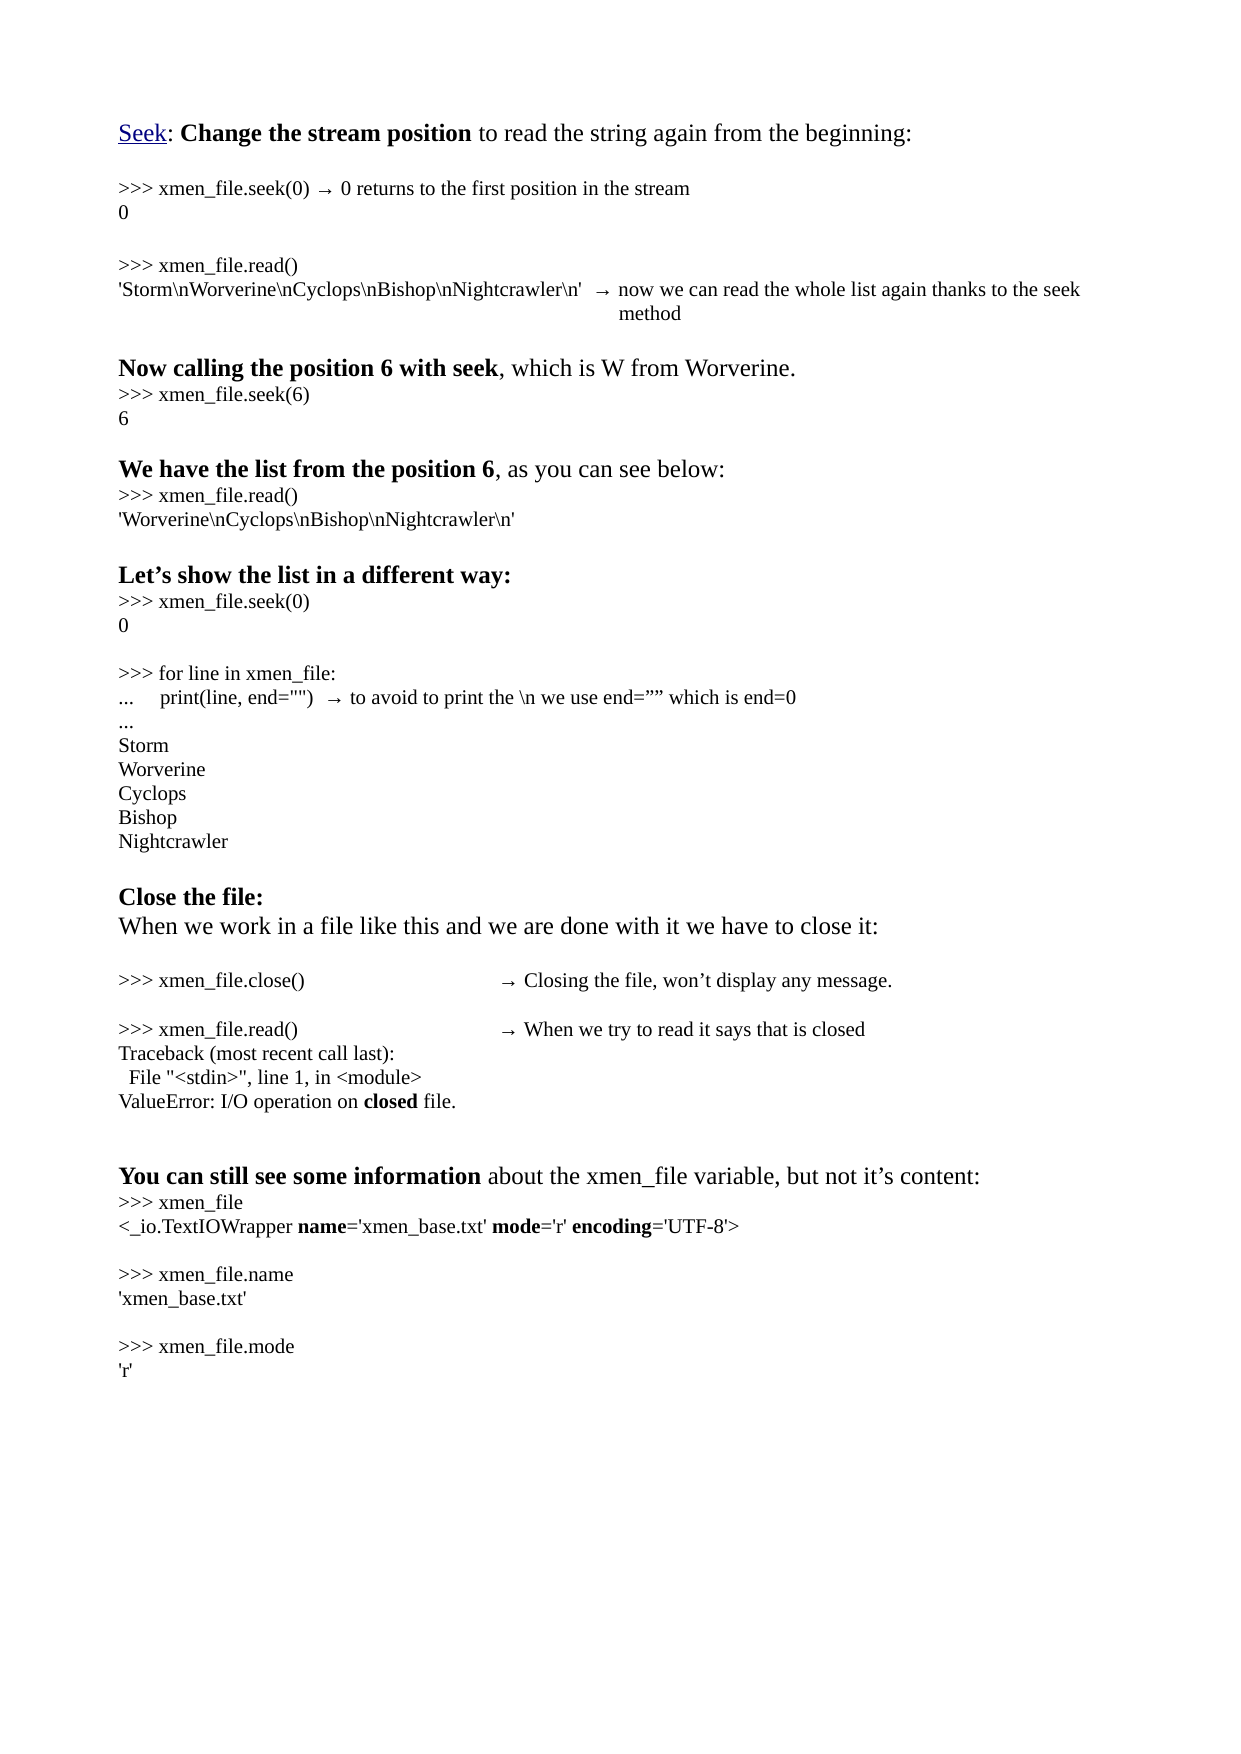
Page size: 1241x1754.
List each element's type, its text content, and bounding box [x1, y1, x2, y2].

text 'Worverine\nCyclops\nBishop\nNightcrawler\n' [118, 507, 1122, 531]
text 'xmen_base.txt' [118, 1286, 1122, 1310]
text >>> xmen_file.close() → Closing the file, won’t display any message. [118, 968, 1122, 992]
text >>> xmen_file.seek(6) [118, 382, 1122, 406]
text >>> xmen_file.read() [118, 252, 1122, 277]
text Nightcrawler [118, 829, 1122, 853]
text You can still see some information about the xmen_file variable, but not it’s content: [118, 1161, 1122, 1190]
text Bishop [118, 805, 1122, 829]
text 'r' [118, 1358, 1122, 1382]
text 6 [118, 406, 1122, 430]
text Let’s show the list in a different way: [118, 560, 1122, 589]
text Worverine [118, 757, 1122, 781]
text Cyclops [118, 781, 1122, 805]
text Storm [118, 733, 1122, 757]
text Traceback (most recent call last): [118, 1041, 1122, 1065]
text Seek: Change the stream position to read the string again from the beginning: [118, 118, 1122, 147]
text When we work in a file like this and we are done with it we have to close it: [118, 911, 1122, 940]
text >>> xmen_file.read() → When we try to read it says that is closed [118, 1017, 1122, 1041]
text 0 [118, 200, 1122, 224]
text >>> xmen_file.read() [118, 483, 1122, 507]
text >>> xmen_file.name [118, 1262, 1122, 1286]
text <_io.TextIOWrapper name='xmen_base.txt' mode='r' encoding='UTF-8'> [118, 1214, 1122, 1238]
text >>> xmen_file.mode [118, 1334, 1122, 1358]
text We have the list from the position 6, as you can see below: [118, 454, 1122, 483]
text ... print(line, end="") → to avoid to print the \n we use end=”” which is end=0 [118, 685, 1122, 709]
text Now calling the position 6 with seek, which is W from Worverine. [118, 353, 1122, 382]
text >>> xmen_file [118, 1190, 1122, 1214]
text ValueError: I/O operation on closed file. [118, 1089, 1122, 1113]
text File "<stdin>", line 1, in <module> [118, 1065, 1122, 1089]
text 'Storm\nWorverine\nCyclops\nBishop\nNightcrawler\n' → now we can read the whole list again thanks to the seek method [118, 277, 1122, 325]
text >>> xmen_file.seek(0) [118, 589, 1122, 613]
text 0 [118, 613, 1122, 637]
text ... [118, 709, 1122, 733]
text >>> xmen_file.seek(0) → 0 returns to the first position in the stream [118, 176, 1122, 200]
text >>> for line in xmen_file: [118, 661, 1122, 685]
text Close the file: [118, 882, 1122, 911]
